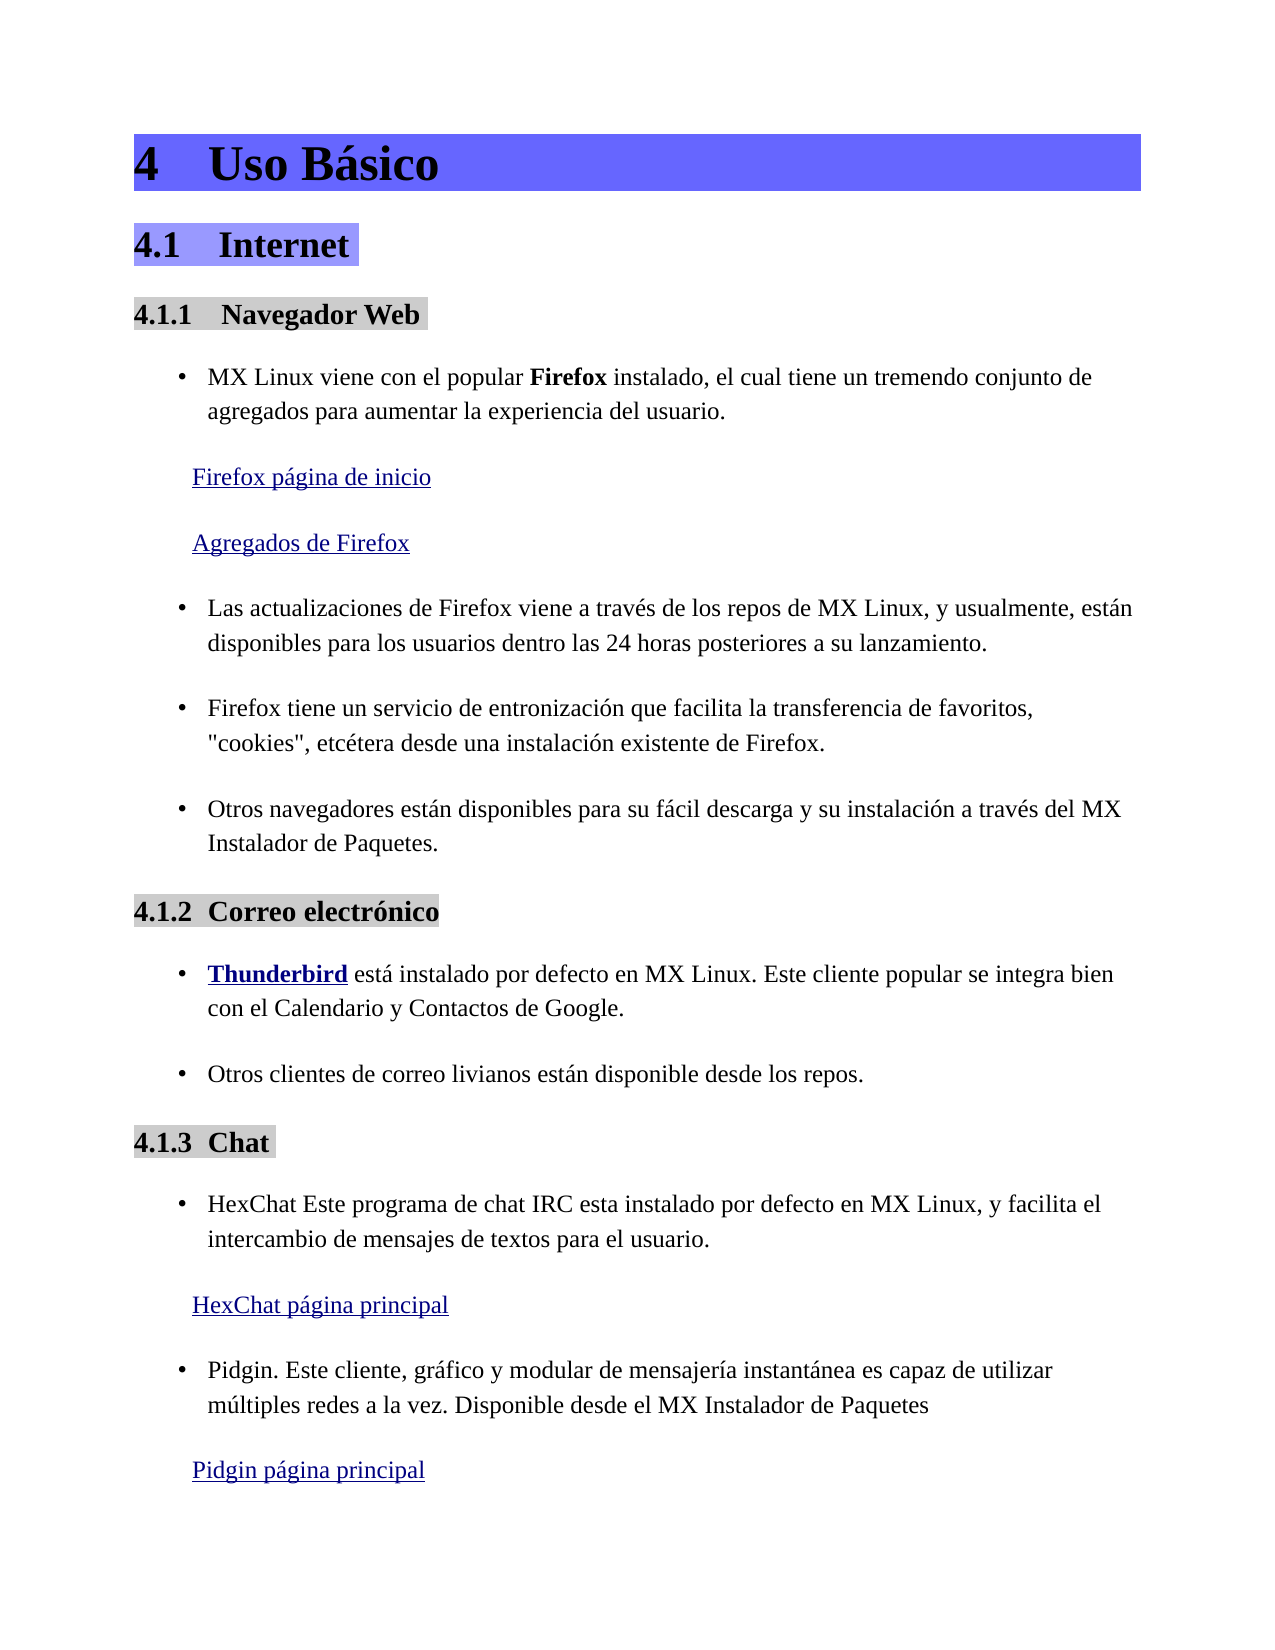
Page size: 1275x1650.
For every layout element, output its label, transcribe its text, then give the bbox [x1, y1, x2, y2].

list HexChat Este programa de chat IRC esta instalado por defecto en MX Linux, y facilita el intercambio de mensajes de textos para el usuario. [178, 1189, 1141, 1253]
list Thunderbird está instalado por defecto en MX Linux. Este cliente popular se integra bien con el Calendario y Contactos de Google. [178, 959, 1141, 1022]
list Pidgin. Este cliente, gráfico y modular de mensajería instantánea es capaz de utilizar múltiples redes a la vez. Disponible desde el MX Instalador de Paquetes [178, 1355, 1141, 1419]
subtitle 4.1 Internet [134, 222, 1141, 266]
list Agregados de Firefox [162, 528, 1157, 556]
list MX Linux viene con el popular Firefox instalado, el cual tiene un tremendo conjunto de agregados para aumentar la experiencia del usuario. [178, 362, 1141, 425]
subtitle 4.1.2 Correo electrónico [439, 894, 1141, 927]
list Otros navegadores están disponibles para su fácil descarga y su instalación a través del MX Instalador de Paquetes. [178, 794, 1141, 857]
list Pidgin página principal [162, 1456, 1157, 1484]
subtitle 4.1.1 Navegador Web [428, 297, 1141, 330]
subtitle 4 Uso Básico [134, 134, 1141, 191]
subtitle 4.1.3 Chat [276, 1125, 1141, 1158]
list Las actualizaciones de Firefox viene a través de los repos de MX Linux, y usualmente, están disponibles para los usuarios dentro las 24 horas posteriores a su lanzamiento. [178, 593, 1141, 657]
list Firefox tiene un servicio de entronización que facilita la transferencia de favoritos, "cookies", etcétera desde una instalación existente de Firefox. [178, 693, 1141, 757]
list HexChat página principal [162, 1290, 1157, 1318]
list Firefox página de inicio [162, 462, 1157, 491]
list Otros clientes de correo livianos están disponible desde los repos. [178, 1059, 1141, 1088]
